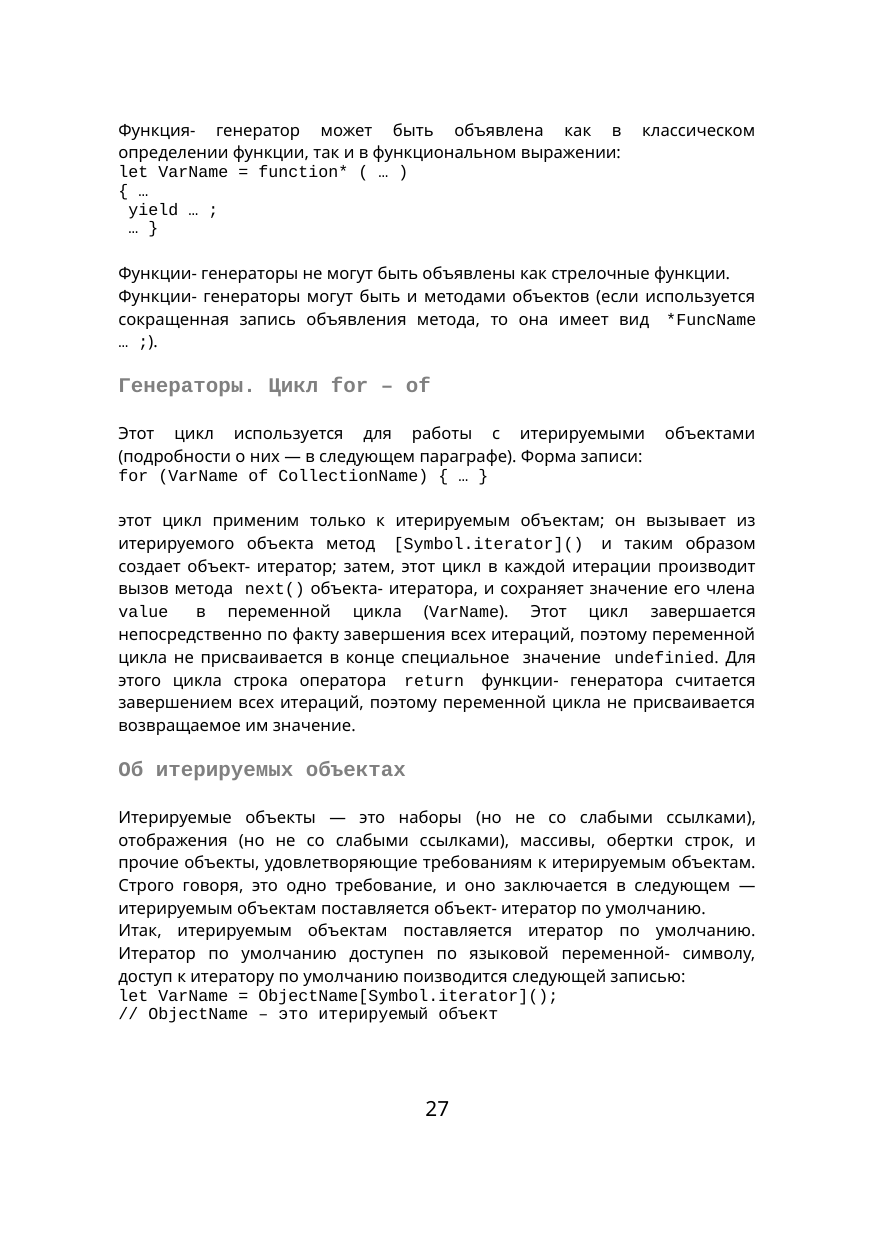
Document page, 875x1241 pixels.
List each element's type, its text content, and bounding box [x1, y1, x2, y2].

text { … [118, 182, 756, 201]
text Этот цикл используется для работы с итерируемыми объектами (подробности о них — в следующем параграфе). Форма записи: [118, 422, 756, 467]
text Функции- генераторы могут быть и методами объектов (если используется сокращенная запись объявления метода, то она имеет вид *FuncName … ;). [118, 284, 756, 353]
text Итак, итерируемым объектам поставляется итератор по умолчанию. Итератор по умолчанию доступен по языковой переменной- символу, доступ к итератору по умолчанию поизводится следующей записью: [118, 919, 756, 987]
text let VarName = function* ( … ) [118, 163, 756, 182]
text … } [118, 220, 756, 239]
text этот цикл применим только к итерируемым объектам; он вызывает из итерируемого объекта метод [Symbol.iterator]() и таким образом создает объект- итератор; затем, этот цикл в каждой итерации производит вызов метода next() объекта- итератора, и сохраняет значение его члена value в переменной цикла (VarName). Этот цикл завершается непосредственно по факту завершения всех итераций, поэтому переменной цикла не присваивается в конце специальное значение undefinied. Для этого цикла строка оператора return функции- генератора считается завершением всех итераций, поэтому переменной цикла не присваивается возвращаемое им значение. [118, 509, 756, 736]
text // ObjectName – это итерируемый объект [118, 1006, 756, 1025]
text Итерируемые объекты — это наборы (но не со слабыми ссылками), отображения (но не со слабыми ссылками), массивы, обертки строк, и прочие объекты, удовлетворяющие требованиям к итерируемым объектам. Строго говоря, это одно требование, и оно заключается в следующем — итерируемым объектам поставляется объект- итератор по умолчанию. [118, 805, 756, 919]
text yield … ; [118, 201, 756, 220]
text Функции- генераторы не могут быть объявлены как стрелочные функции. [118, 262, 756, 284]
text for (VarName of CollectionName) { … } [118, 467, 756, 486]
text Функция- генератор может быть объявлена как в классическом определении функции, так и в функциональном выражении: [118, 118, 756, 163]
text let VarName = ObjectName[Symbol.iterator](); [118, 987, 756, 1006]
text Генераторы. Цикл for – of [118, 375, 756, 399]
text Об итерируемых объектах [118, 759, 756, 783]
